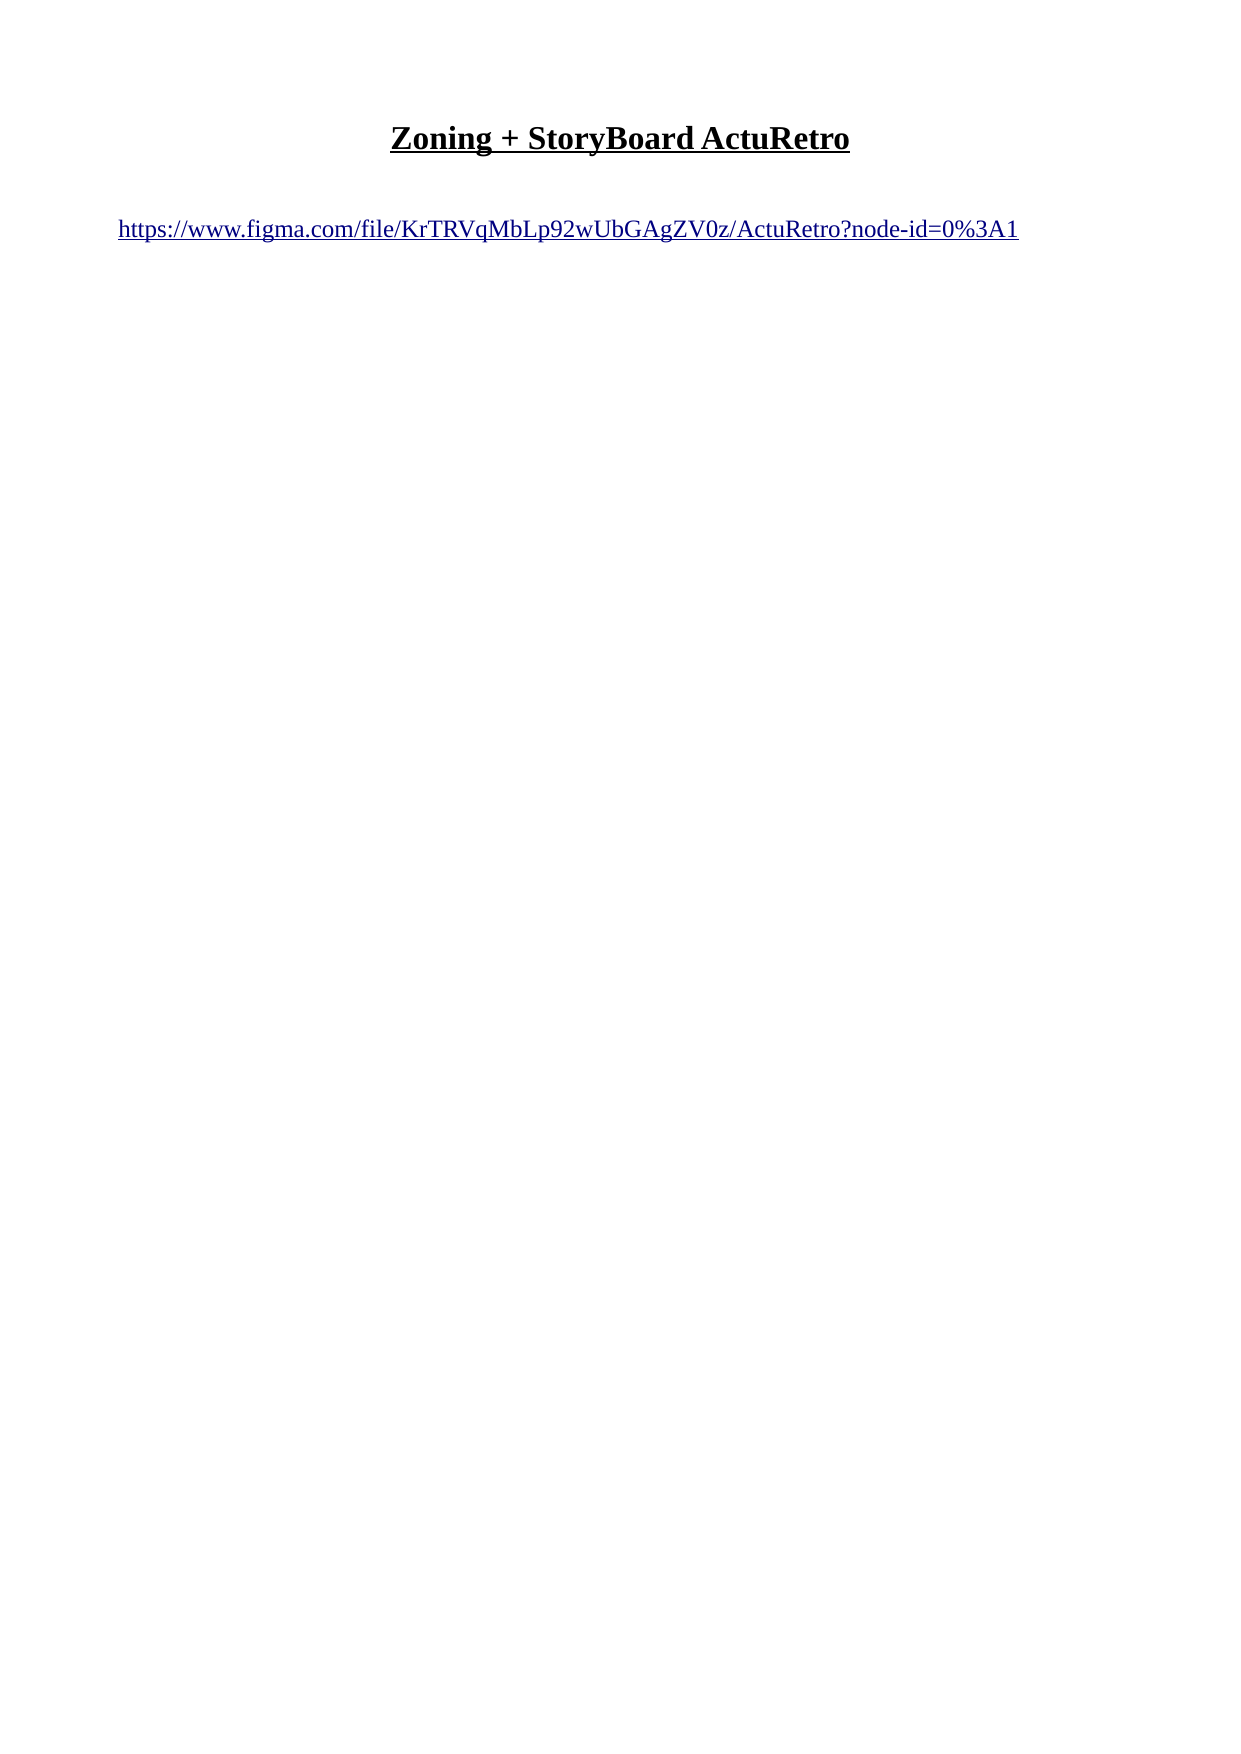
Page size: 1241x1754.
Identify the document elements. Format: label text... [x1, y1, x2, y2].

text https://www.figma.com/file/KrTRVqMbLp92wUbGAgZV0z/ActuRetro?node-id=0%3A1 [118, 214, 1122, 243]
text Zoning + StoryBoard ActuRetro [118, 118, 1122, 156]
